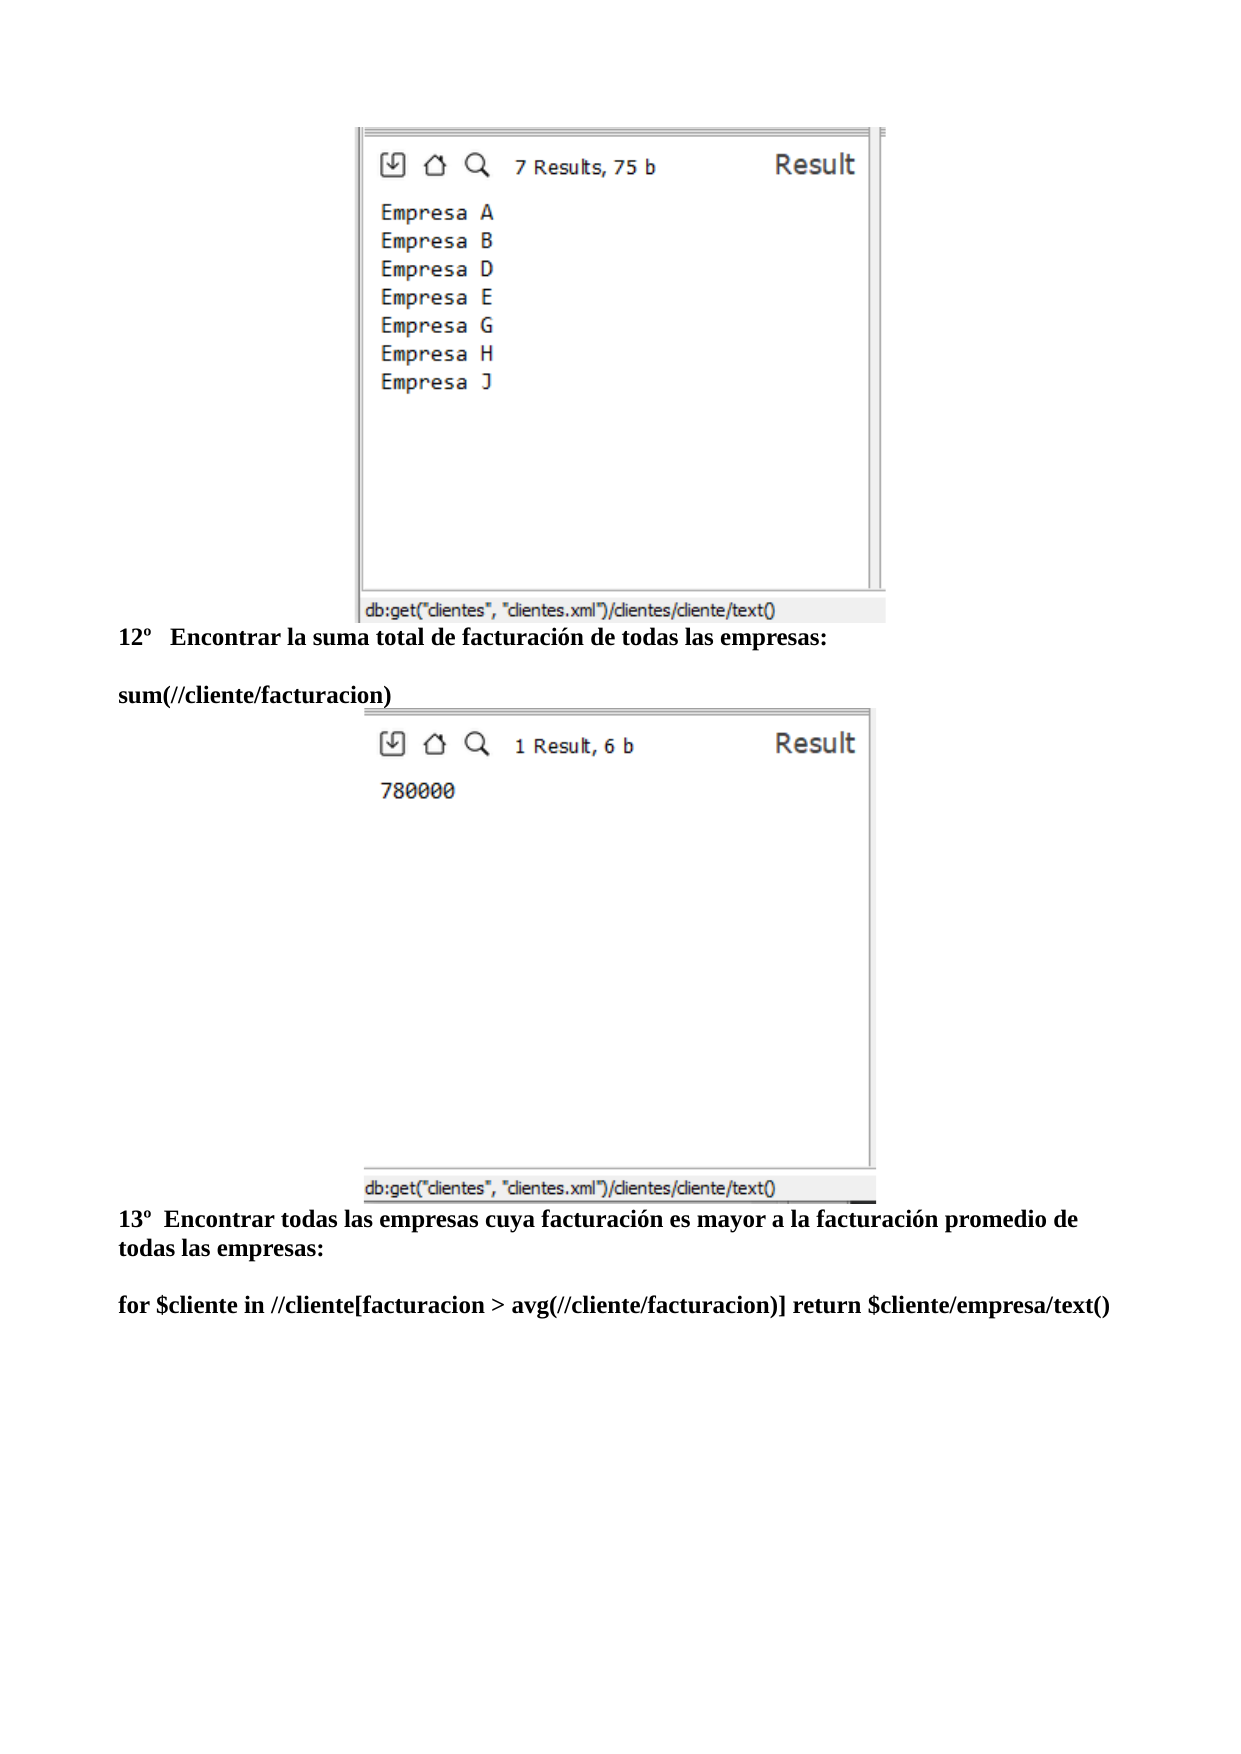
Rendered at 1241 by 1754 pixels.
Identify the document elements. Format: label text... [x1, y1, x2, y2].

picture [363, 708, 877, 1204]
text for $cliente in //cliente[facturacion > avg(//cliente/facturacion)] return $cliente/empresa/text() [118, 1290, 1122, 1319]
text 12º Encontrar la suma total de facturación de todas las empresas: [118, 118, 1122, 651]
text 13º Encontrar todas las empresas cuya facturación es mayor a la facturación promedio de todas las empresas: [118, 709, 1122, 1261]
text sum(//cliente/facturacion) [118, 680, 1122, 709]
picture [354, 127, 886, 623]
